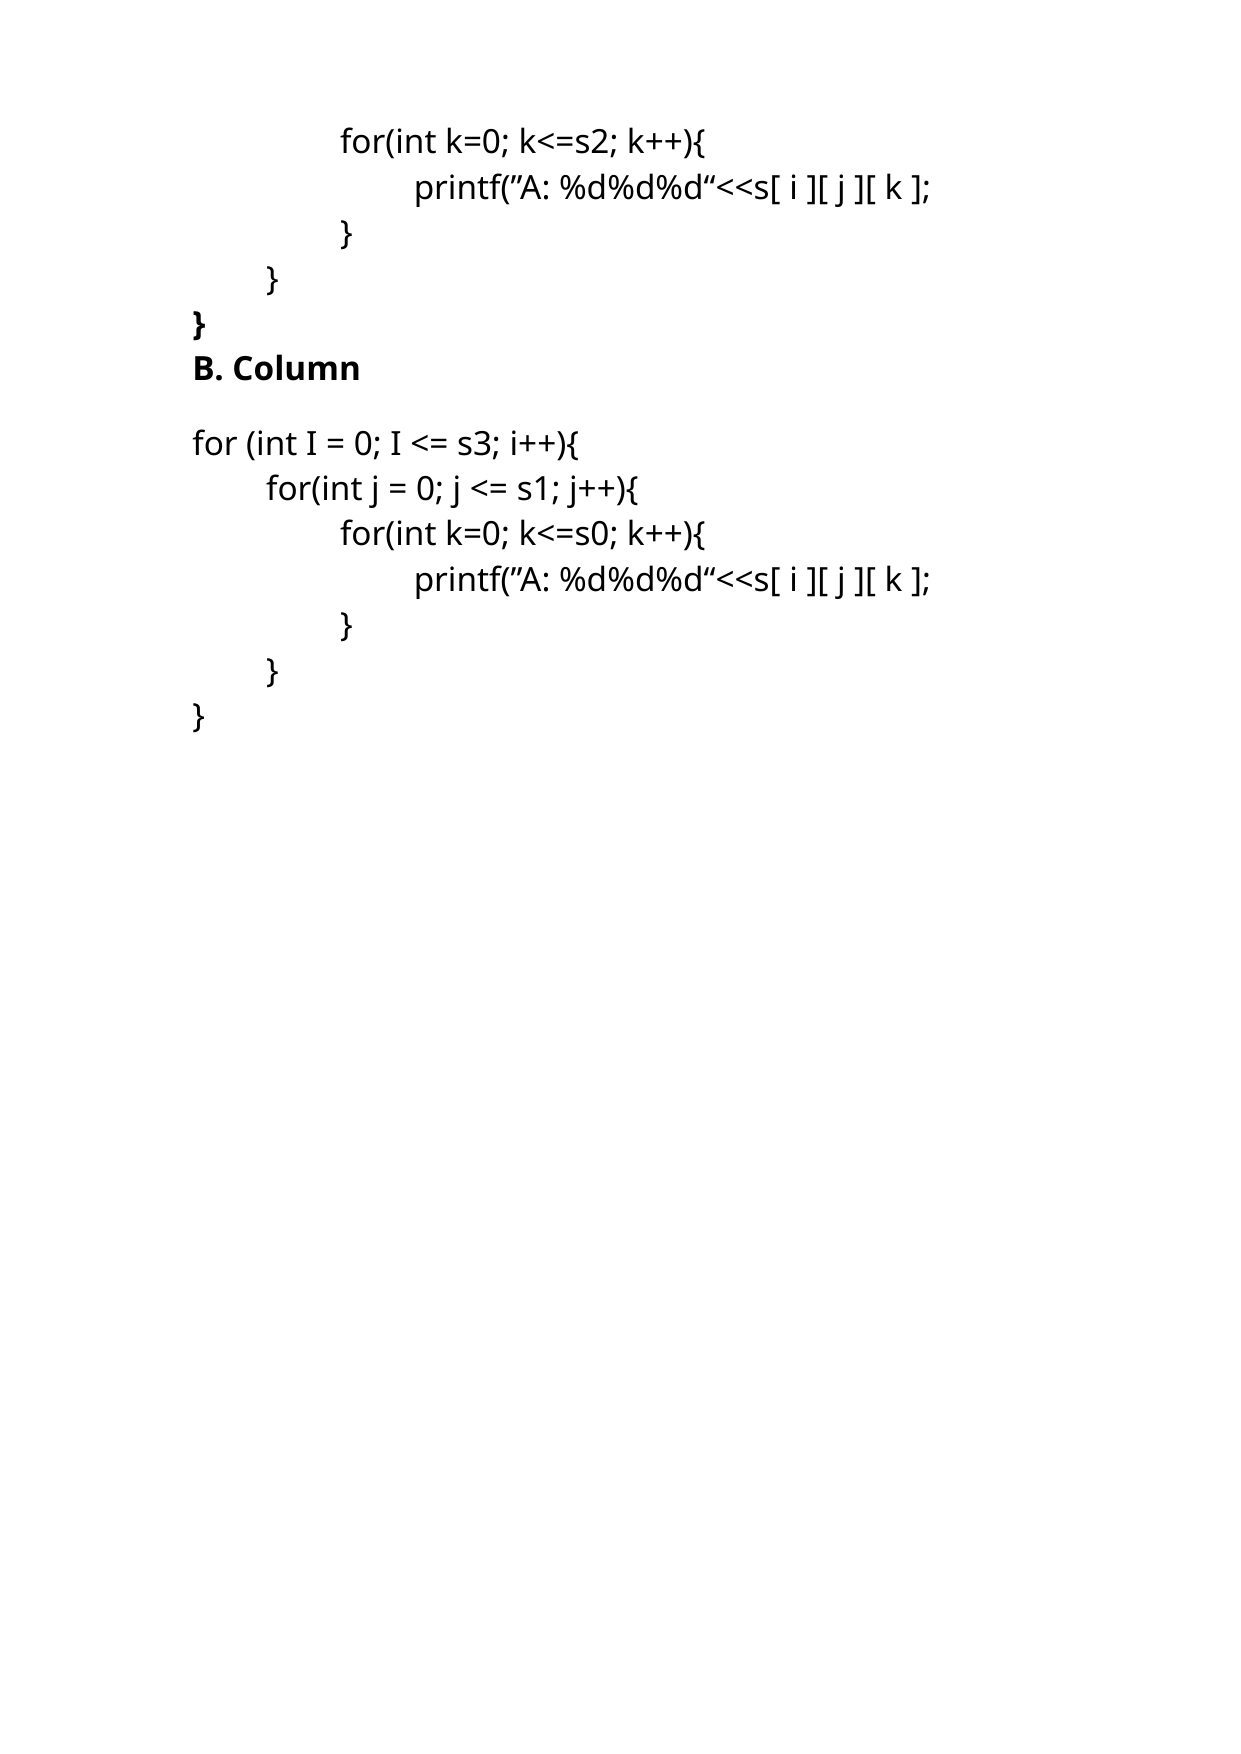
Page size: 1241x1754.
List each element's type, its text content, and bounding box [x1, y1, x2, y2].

text for(int j = 0; j <= s1; j++){ [118, 465, 1122, 510]
text printf(”A: %d%d%d“<<s[ i ][ j ][ k ]; [118, 163, 1122, 209]
text } [118, 254, 1122, 300]
text for (int I = 0; I <= s3; i++){ [118, 419, 1122, 465]
text } [118, 646, 1122, 692]
text } [118, 209, 1122, 254]
text printf(”A: %d%d%d“<<s[ i ][ j ][ k ]; [118, 556, 1122, 601]
text } [118, 692, 1122, 737]
text B. Column [118, 345, 1122, 391]
text for(int k=0; k<=s2; k++){ [118, 118, 1122, 163]
text } [118, 601, 1122, 646]
text } [118, 300, 1122, 345]
text for(int k=0; k<=s0; k++){ [118, 510, 1122, 556]
